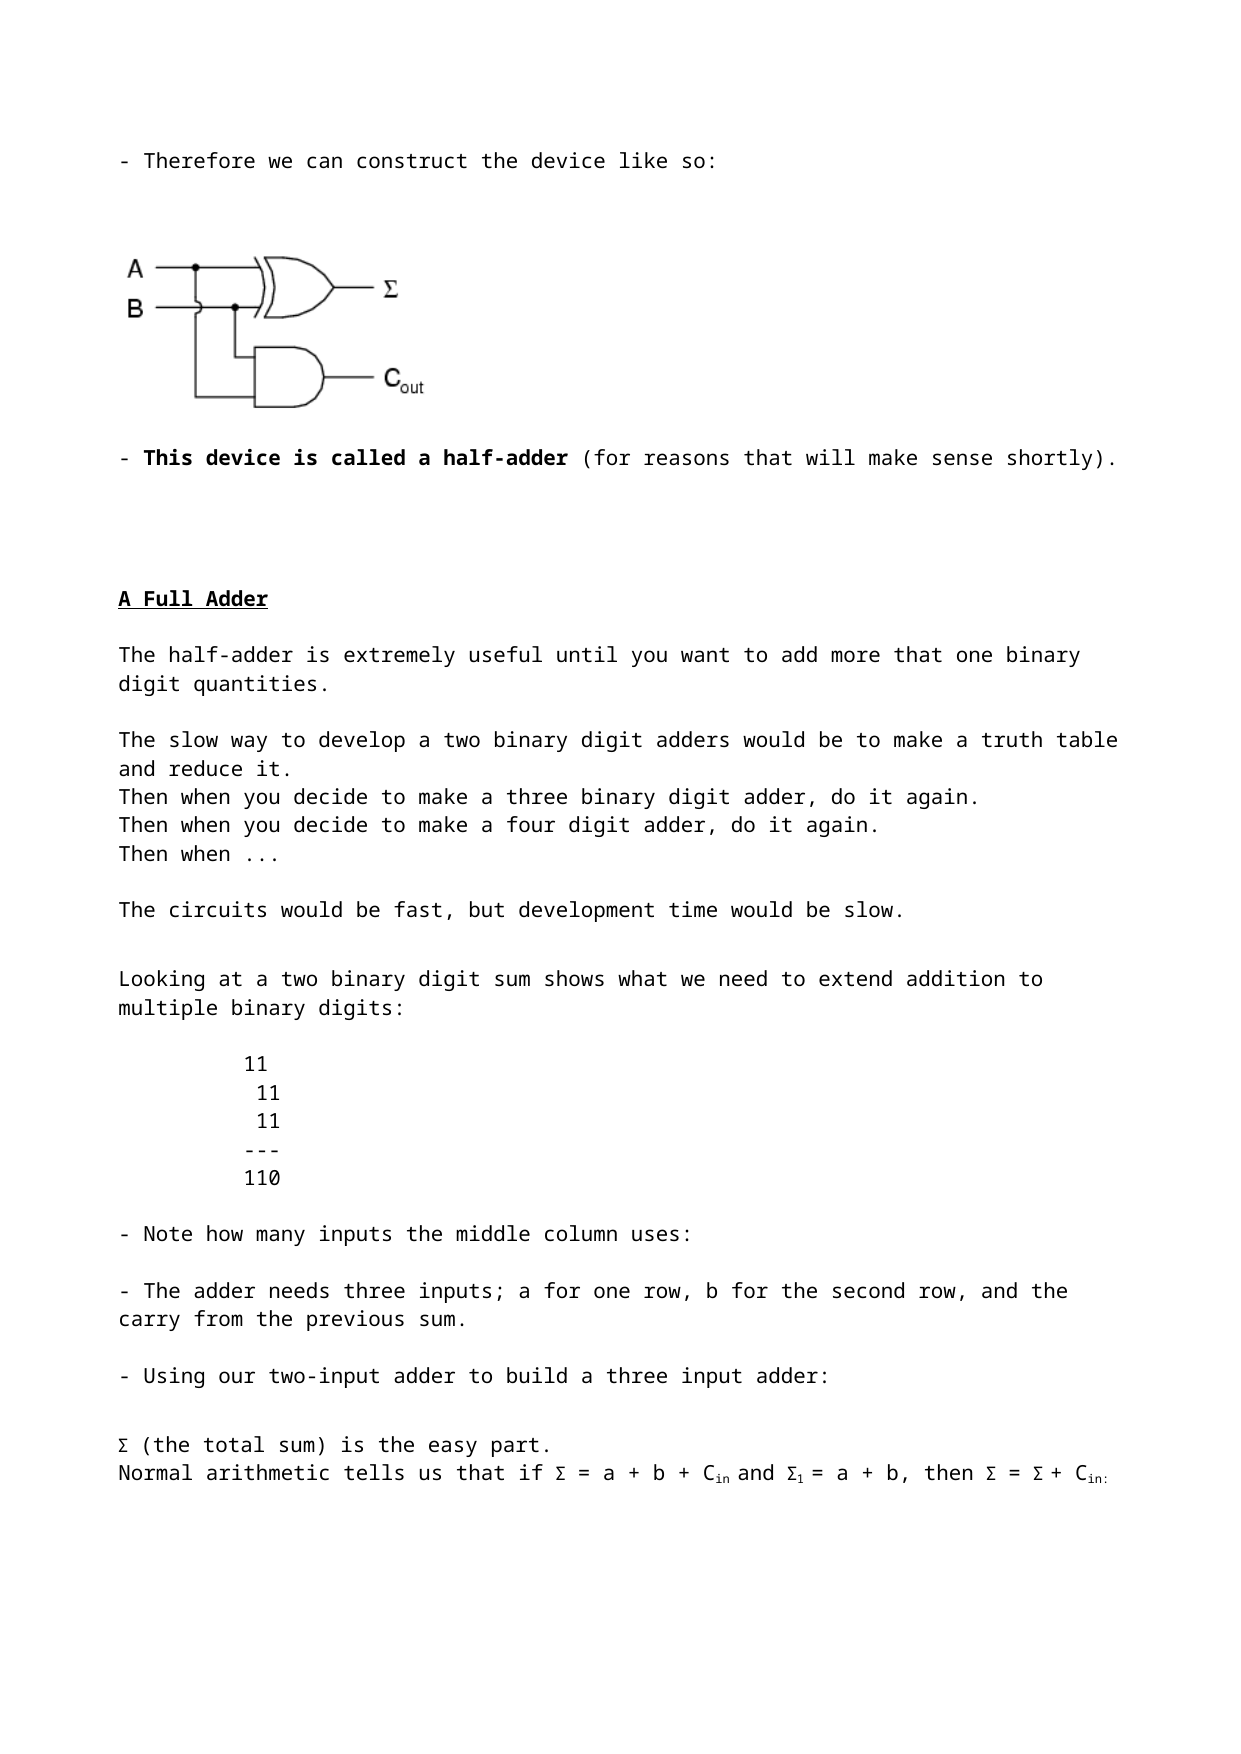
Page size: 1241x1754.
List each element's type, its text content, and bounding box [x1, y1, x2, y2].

text The half-adder is extremely useful until you want to add more that one binary digit quantities. [118, 640, 1122, 697]
text The circuits would be fast, but development time would be slow. [118, 896, 1122, 924]
text --- [118, 1135, 1122, 1163]
text 110 [118, 1163, 1122, 1192]
text - The adder needs three inputs; a for one row, b for the second row, and the carry from the previous sum. [118, 1276, 1122, 1333]
text Looking at a two binary digit sum shows what we need to extend addition to multiple binary digits: [118, 964, 1122, 1021]
text - Therefore we can construct the device like so: [118, 146, 1122, 174]
text Then when you decide to make a three binary digit adder, do it again. [118, 782, 1122, 811]
text The slow way to develop a two binary digit adders would be to make a truth table and reduce it. [118, 725, 1122, 782]
text - Note how many inputs the middle column uses: [118, 1219, 1122, 1248]
text A Full Adder [118, 584, 1122, 612]
text Normal arithmetic tells us that if Σ = a + b + Cin and Σ1 = a + b, then Σ = Σ + Cin: [118, 1458, 1122, 1487]
text - This device is called a half-adder (for reasons that will make sense shortly). [118, 443, 1122, 472]
text Σ (the total sum) is the easy part. [118, 1430, 1122, 1458]
text 11 [118, 1049, 1122, 1078]
text Then when ... [118, 839, 1122, 867]
text 11 [118, 1078, 1122, 1106]
text Then when you decide to make a four digit adder, do it again. [118, 811, 1122, 839]
text - Using our two-input adder to build a three input adder: [118, 1361, 1122, 1389]
text 11 [118, 1106, 1122, 1135]
